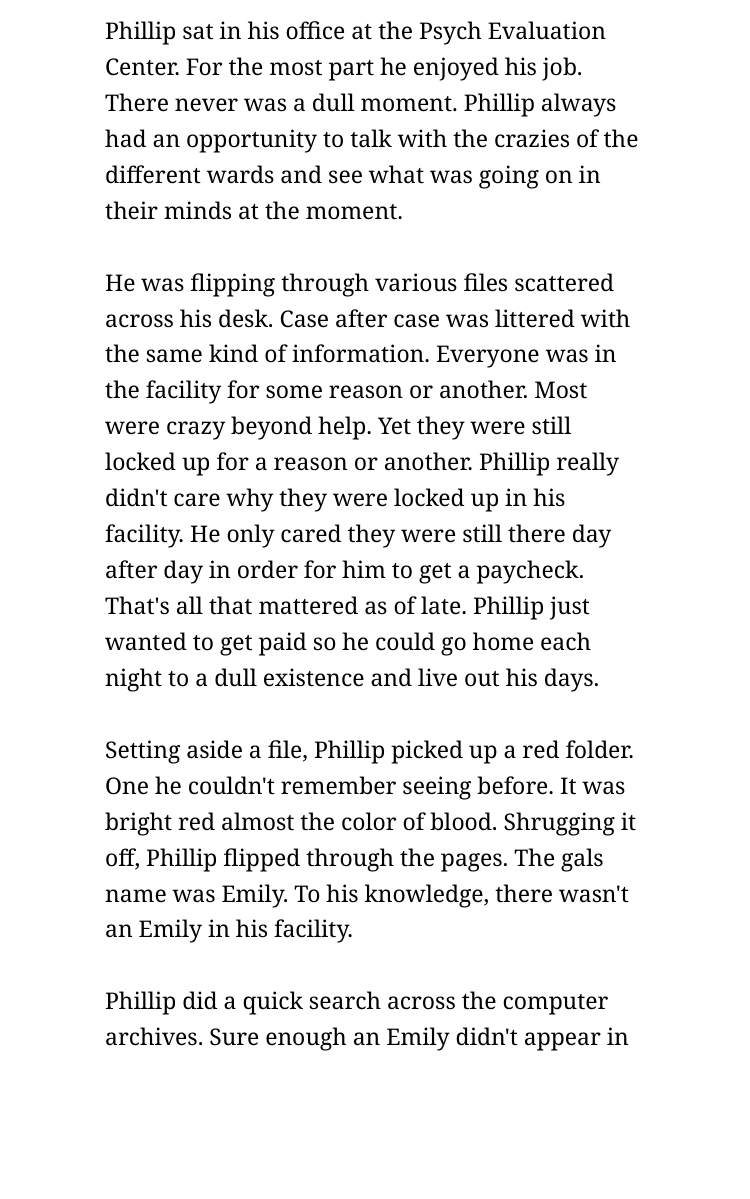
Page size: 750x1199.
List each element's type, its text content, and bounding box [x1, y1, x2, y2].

text He was flipping through various files scattered across his desk. Case after case was littered with the same kind of information. Everyone was in the facility for some reason or another. Most were crazy beyond help. Yet they were still locked up for a reason or another. Phillip really didn't care why they were locked up in his facility. He only cared they were still there day after day in order for him to get a paycheck. That's all that mattered as of late. Phillip just wanted to get paid so he could go home each night to a dull existence and live out his days. [105, 267, 645, 693]
text Setting aside a file, Phillip picked up a red folder. One he couldn't remember seeing before. It was bright red almost the color of blood. Shrugging it off, Phillip flipped through the pages. The gals name was Emily. To his knowledge, there wasn't an Emily in his facility. [105, 734, 645, 945]
text Phillip did a quick search across the computer archives. Sure enough an Emily didn't appear in [105, 985, 645, 1052]
text Phillip sat in his office at the Psych Evaluation Center. For the most part he enjoyed his job. There never was a dull moment. Phillip always had an opportunity to talk with the crazies of the different wards and see what was going on in their minds at the moment. [105, 15, 645, 226]
